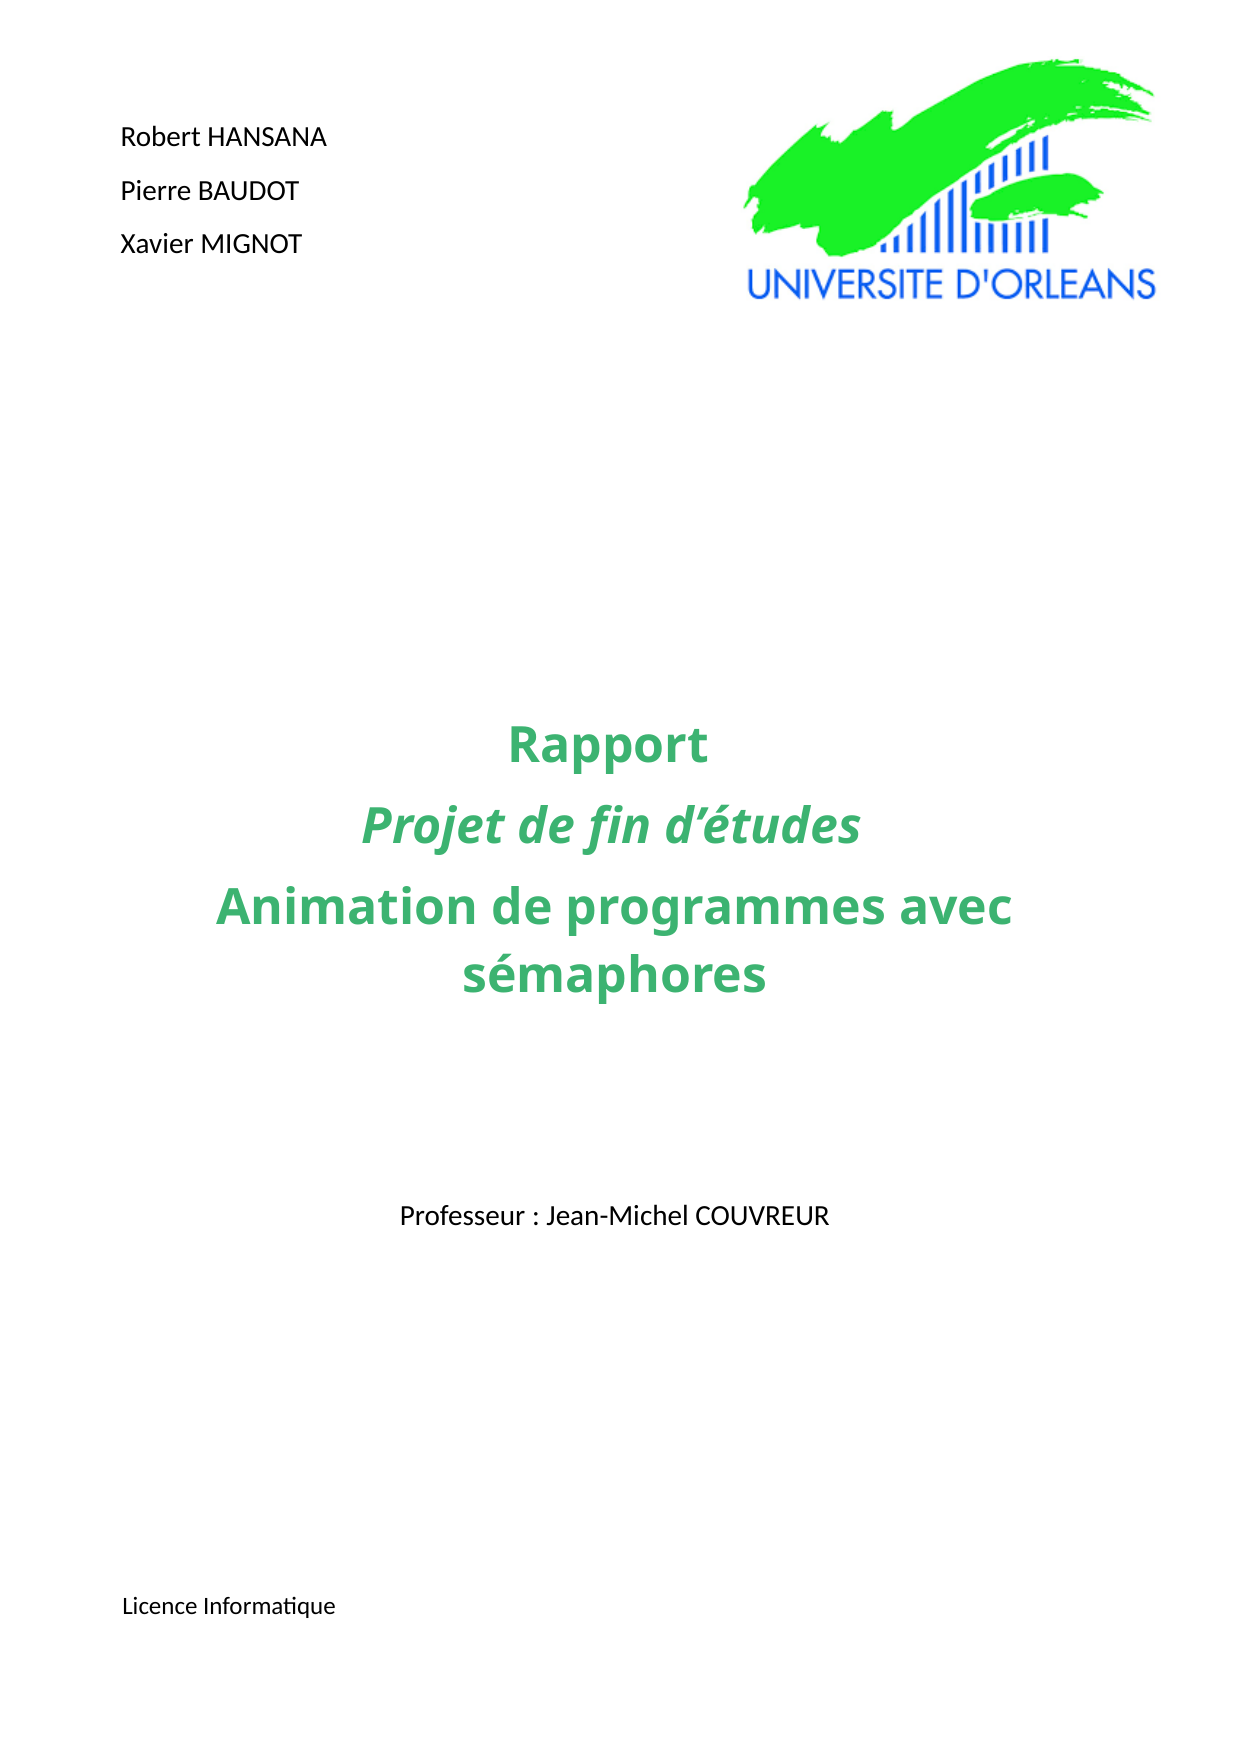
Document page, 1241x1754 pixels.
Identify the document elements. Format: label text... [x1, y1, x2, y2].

title Rapport [3, 709, 1226, 777]
picture [735, 56, 1165, 305]
title Animation de programmes avec sémaphores [3, 871, 1226, 1007]
title Projet de fin d’études [3, 790, 1226, 858]
text Professeur : Jean-Michel COUVREUR [3, 1197, 1226, 1232]
